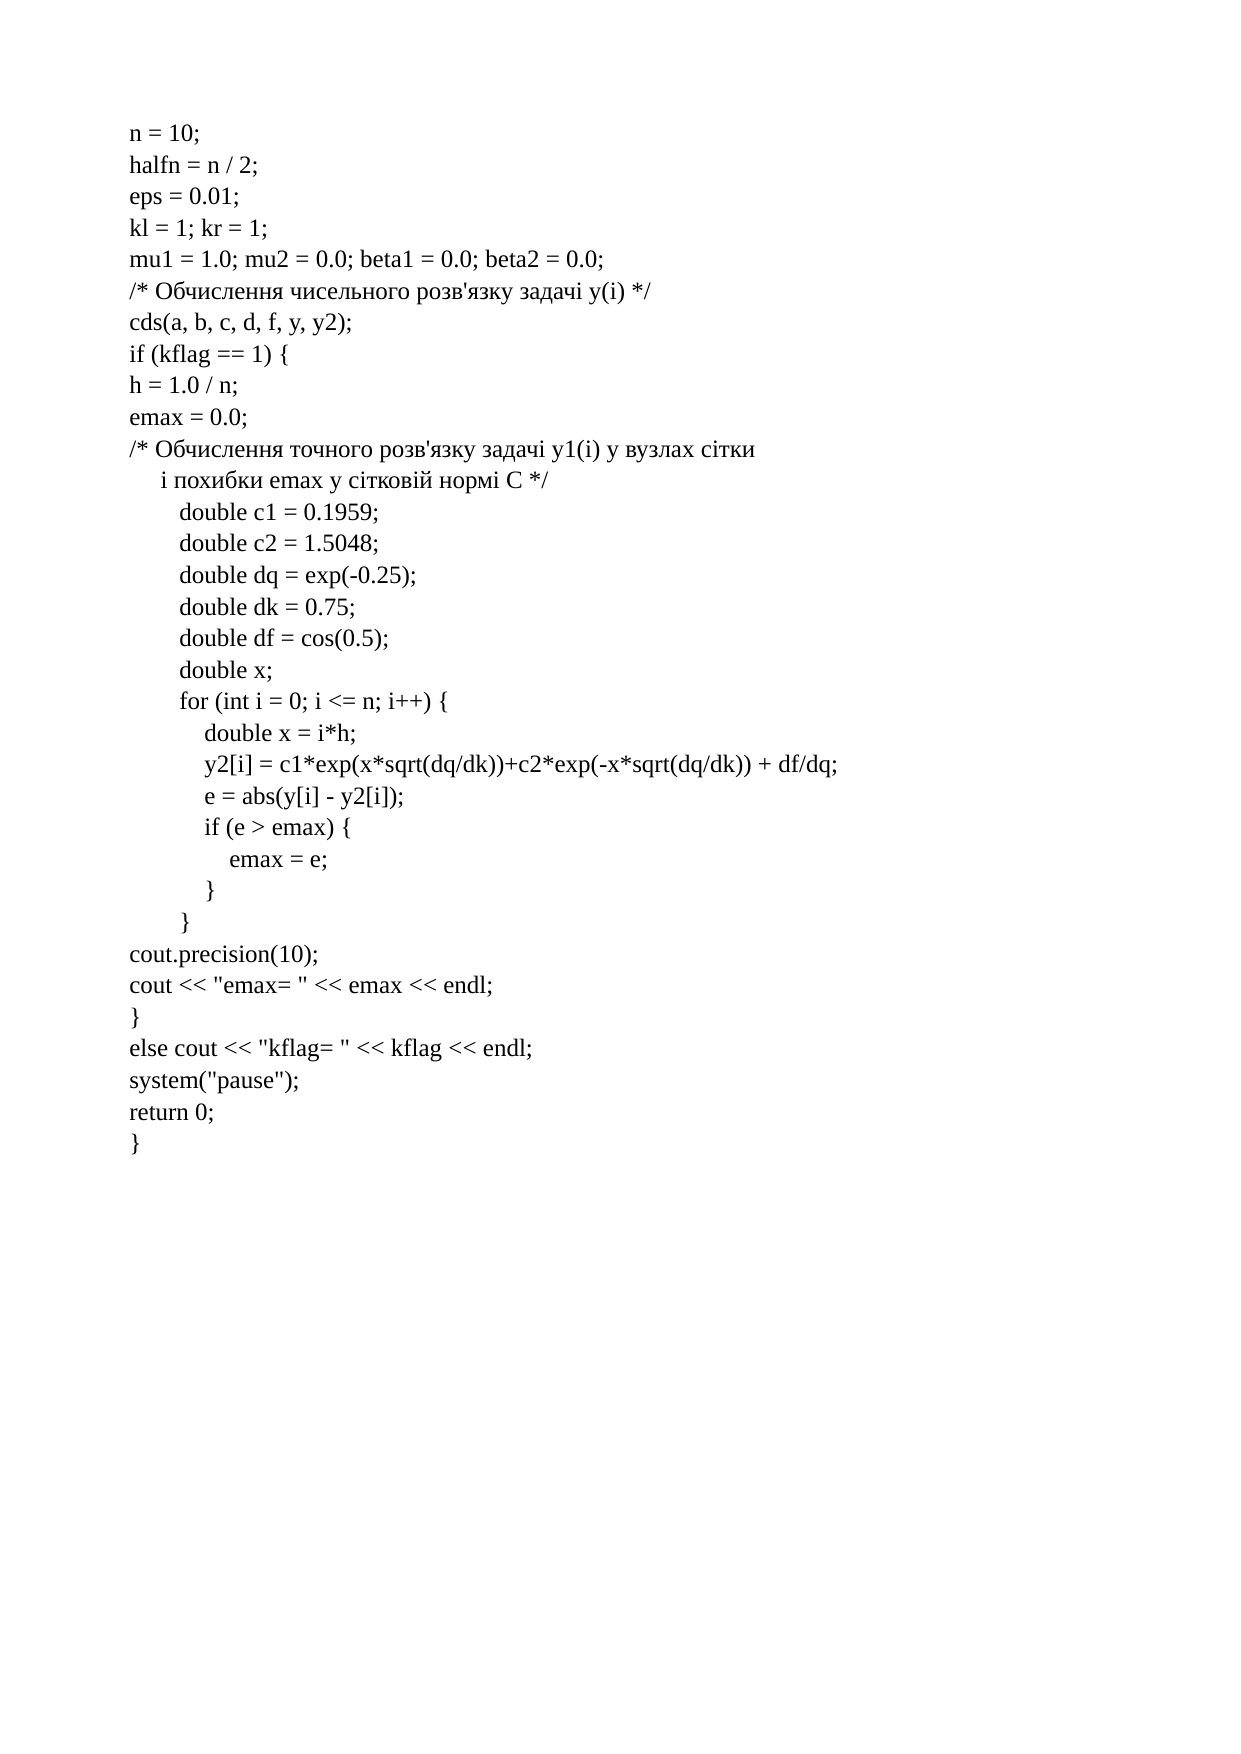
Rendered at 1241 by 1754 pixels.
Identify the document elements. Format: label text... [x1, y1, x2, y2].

text n = 10; [129, 118, 1122, 147]
text double x; [129, 655, 1122, 683]
text if (kflag == 1) { [129, 339, 1122, 368]
text kl = 1; kr = 1; [129, 213, 1122, 242]
text double dq = exp(-0.25); [129, 560, 1122, 589]
text double df = cos(0.5); [129, 623, 1122, 652]
text e = abs(y[i] - y2[i]); [129, 781, 1122, 810]
text halfn = n / 2; [129, 150, 1122, 178]
text double c1 = 0.1959; [129, 497, 1122, 526]
text emax = 0.0; [129, 402, 1122, 431]
text cout.precision(10); [129, 939, 1122, 967]
text system("pause"); [129, 1065, 1122, 1094]
text cout << "emax= " << emax << endl; [129, 970, 1122, 999]
text /* Обчислення чисельного розв'язку задачi y(i) */ [129, 276, 1122, 305]
text mu1 = 1.0; mu2 = 0.0; beta1 = 0.0; beta2 = 0.0; [129, 244, 1122, 273]
text emax = e; [129, 844, 1122, 873]
text } [129, 907, 1122, 936]
text y2[i] = c1*exp(x*sqrt(dq/dk))+c2*exp(-x*sqrt(dq/dk)) + df/dq; [129, 749, 1122, 778]
text } [129, 1128, 1122, 1157]
text cds(a, b, c, d, f, y, y2); [129, 307, 1122, 336]
text else cout << "kflag= " << kflag << endl; [129, 1033, 1122, 1062]
text double dk = 0.75; [129, 592, 1122, 620]
text double c2 = 1.5048; [129, 528, 1122, 557]
text h = 1.0 / n; [129, 371, 1122, 399]
text double x = i*h; [129, 718, 1122, 747]
text for (int i = 0; i <= n; i++) { [129, 686, 1122, 715]
text if (e > emax) { [129, 812, 1122, 841]
text /* Обчислення точного розв'язку задачi y1(i) у вузлах сiтки [129, 434, 1122, 462]
text } [129, 1002, 1122, 1031]
text eps = 0.01; [129, 181, 1122, 210]
text return 0; [129, 1097, 1122, 1125]
text i похибки emax у сiтковiй нормi C */ [129, 465, 1122, 494]
text } [129, 876, 1122, 904]
